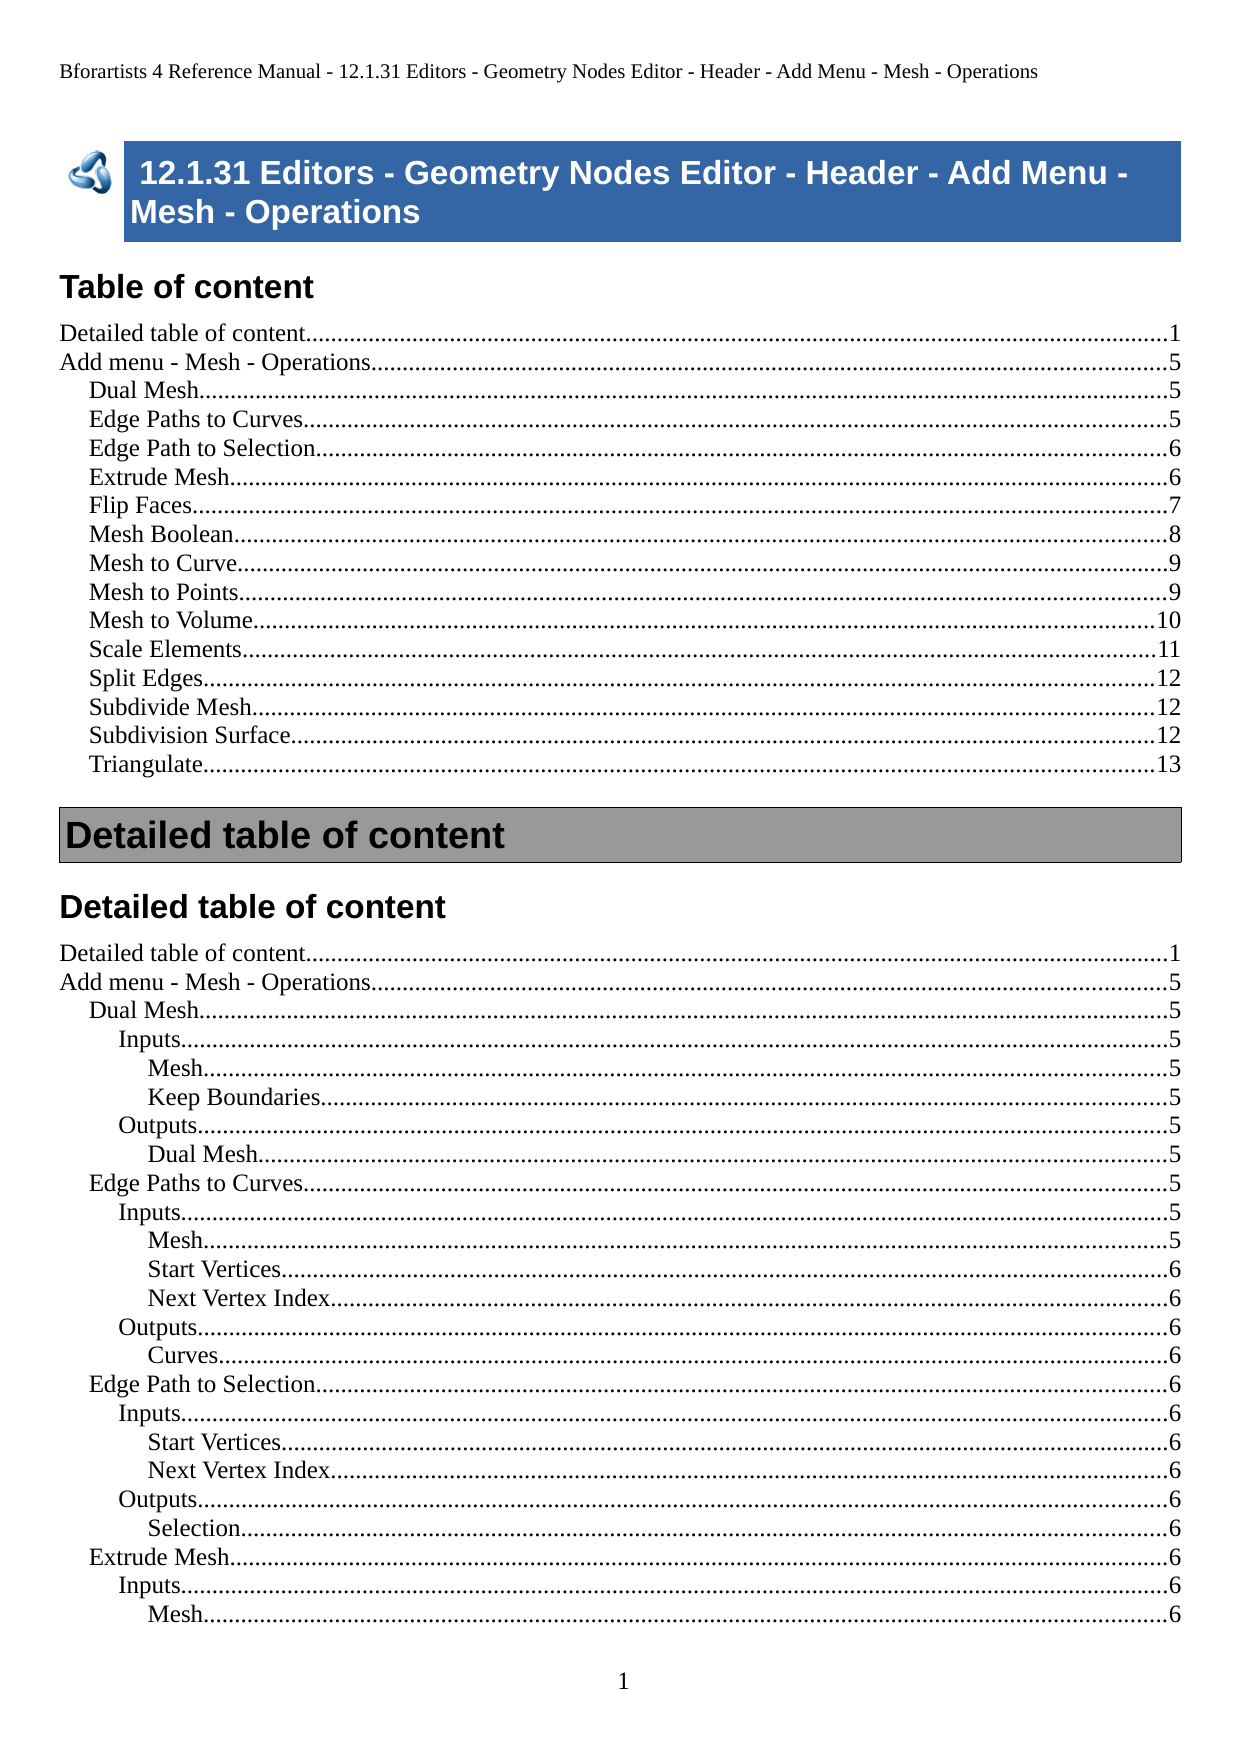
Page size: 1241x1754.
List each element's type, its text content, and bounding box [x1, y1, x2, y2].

subtitle Detailed table of content [59, 887, 1181, 925]
text Subdivision Surface 12 [88, 720, 1181, 749]
text Dual Mesh 5 [88, 995, 1181, 1024]
text Mesh 5 [147, 1053, 1181, 1082]
text Extrude Mesh 6 [88, 1542, 1181, 1570]
text Mesh Boolean 8 [88, 519, 1181, 548]
text Extrude Mesh 6 [88, 462, 1181, 490]
text Inputs 6 [118, 1570, 1181, 1599]
text Mesh to Curve 9 [88, 548, 1181, 577]
text Dual Mesh 5 [88, 375, 1181, 404]
text Edge Paths to Curves 5 [88, 1168, 1181, 1197]
text Start Vertices 6 [147, 1427, 1181, 1455]
text Curves 6 [147, 1340, 1181, 1369]
text Split Edges 12 [88, 663, 1181, 692]
text Inputs 5 [118, 1024, 1181, 1053]
text Next Vertex Index 6 [147, 1455, 1181, 1484]
text Keep Boundaries 5 [147, 1082, 1181, 1110]
text Mesh to Points 9 [88, 577, 1181, 605]
text Inputs 6 [118, 1398, 1181, 1427]
text Triangulate 13 [88, 749, 1181, 778]
table_header Detailed table of content [60, 808, 1181, 862]
text Selection 6 [147, 1513, 1181, 1542]
text Mesh 6 [147, 1599, 1181, 1628]
text Edge Path to Selection 6 [88, 1369, 1181, 1398]
text Outputs 6 [118, 1312, 1181, 1340]
text Detailed table of content 1 [59, 318, 1181, 347]
text Edge Path to Selection 6 [88, 433, 1181, 462]
text Subdivide Mesh 12 [88, 692, 1181, 720]
table_header 12.1.31 Editors - Geometry Nodes Editor - Header - Add Menu - Mesh - Operations [124, 141, 1181, 242]
text Outputs 6 [118, 1484, 1181, 1513]
subtitle Table of content [59, 267, 1181, 305]
text Mesh 5 [147, 1225, 1181, 1254]
text Flip Faces 7 [88, 490, 1181, 519]
text Next Vertex Index 6 [147, 1283, 1181, 1312]
text Edge Paths to Curves 5 [88, 404, 1181, 433]
text Mesh to Volume 10 [88, 605, 1181, 634]
picture [65, 147, 114, 197]
text Start Vertices 6 [147, 1254, 1181, 1283]
text Add menu - Mesh - Operations 5 [59, 347, 1181, 375]
text Dual Mesh 5 [147, 1139, 1181, 1168]
text Detailed table of content 1 [59, 938, 1181, 967]
table_header [59, 141, 124, 242]
text Outputs 5 [118, 1110, 1181, 1139]
text Scale Elements 11 [88, 634, 1181, 663]
text Add menu - Mesh - Operations 5 [59, 967, 1181, 995]
text Inputs 5 [118, 1197, 1181, 1225]
